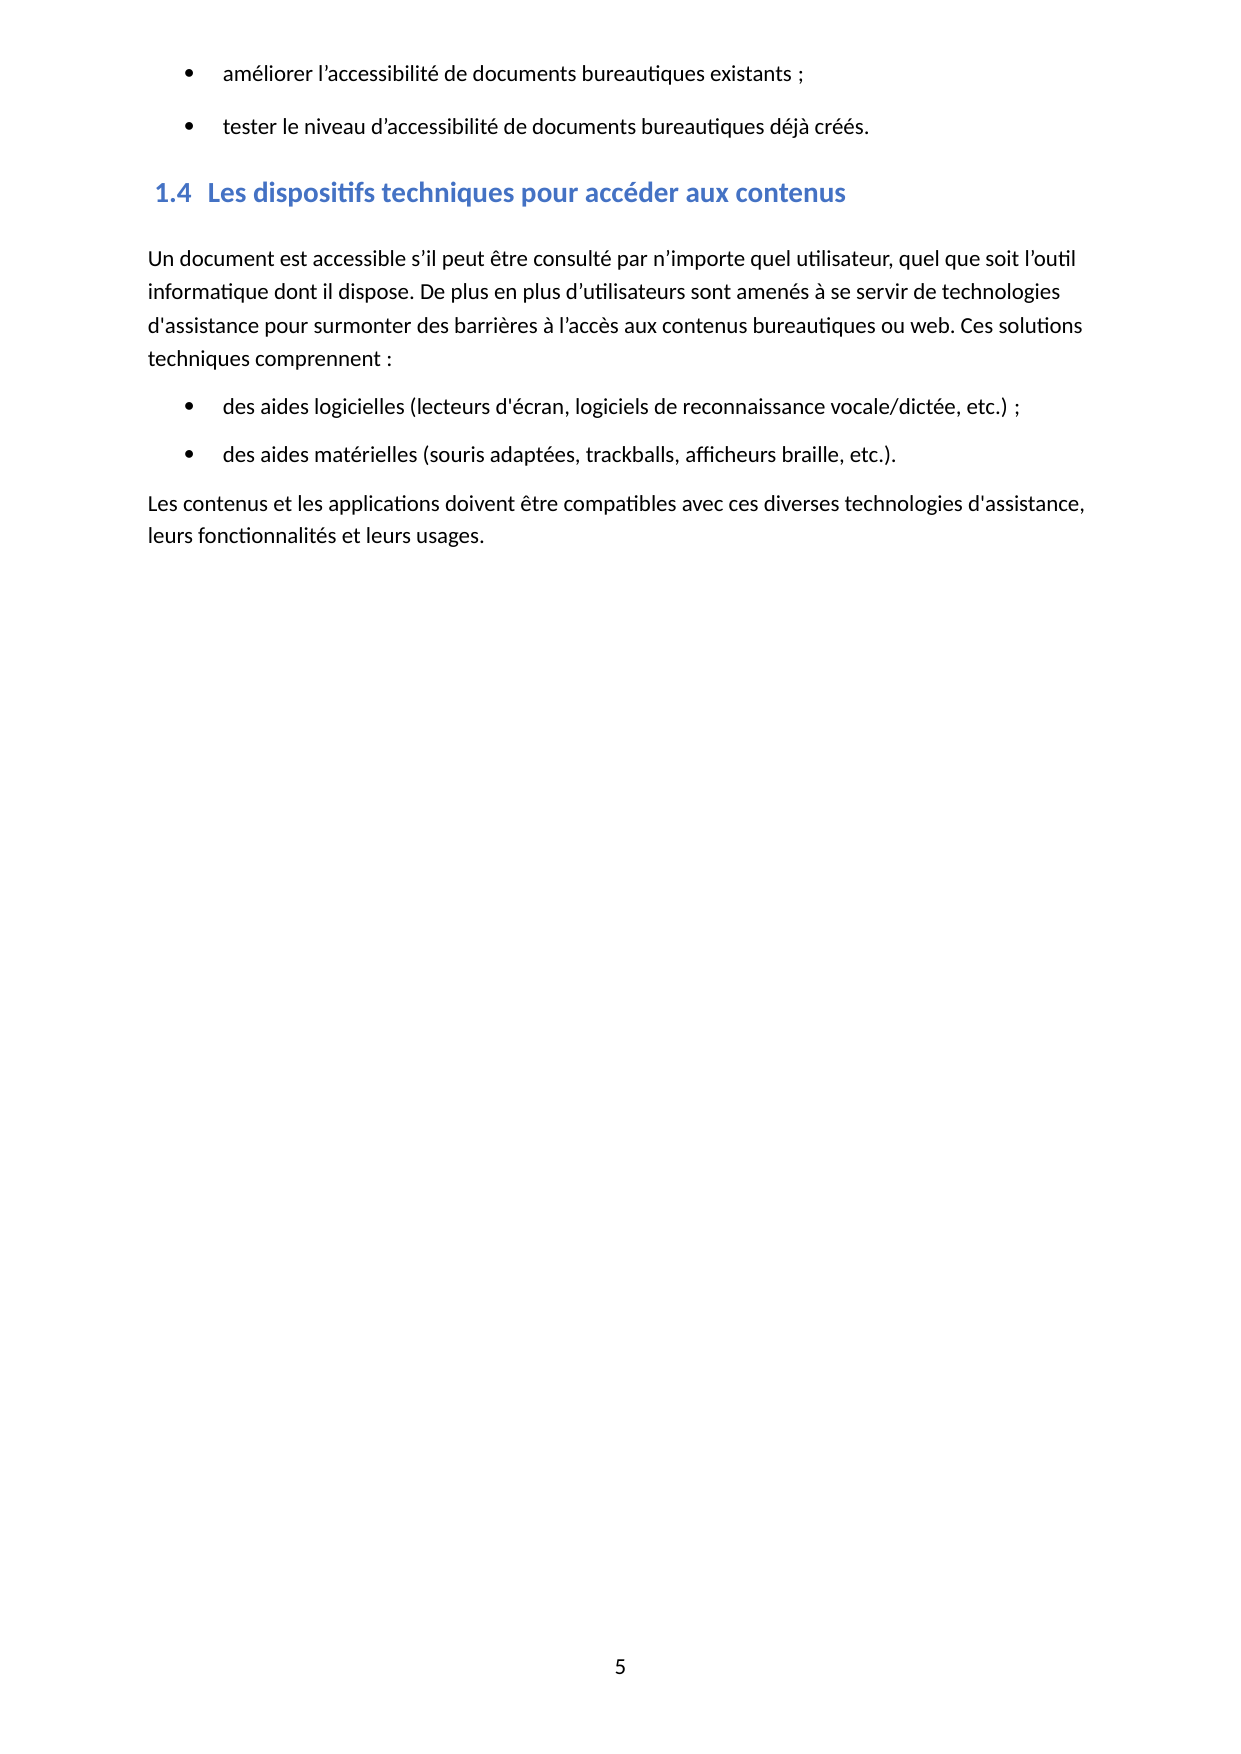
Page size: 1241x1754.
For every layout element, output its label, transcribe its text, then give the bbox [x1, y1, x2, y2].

text Les contenus et les applications doivent être compatibles avec ces diverses technologies d'assistance, leurs fonctionnalités et leurs usages. [148, 489, 1093, 549]
list améliorer l’accessibilité de documents bureautiques existants ; [185, 59, 1093, 87]
subtitle Les dispositifs techniques pour accéder aux contenus [148, 174, 1093, 209]
list des aides logicielles (lecteurs d'écran, logiciels de reconnaissance vocale/dictée, etc.) ; [185, 392, 1093, 420]
text Un document est accessible s’il peut être consulté par n’importe quel utilisateur, quel que soit l’outil informatique dont il dispose. De plus en plus d’utilisateurs sont amenés à se servir de technologies d'assistance pour surmonter des barrières à l’accès aux contenus bureautiques ou web. Ces solutions techniques comprennent : [148, 244, 1093, 372]
list des aides matérielles (souris adaptées, trackballs, afficheurs braille, etc.). [185, 441, 1093, 468]
list tester le niveau d’accessibilité de documents bureautiques déjà créés. [185, 112, 1093, 140]
